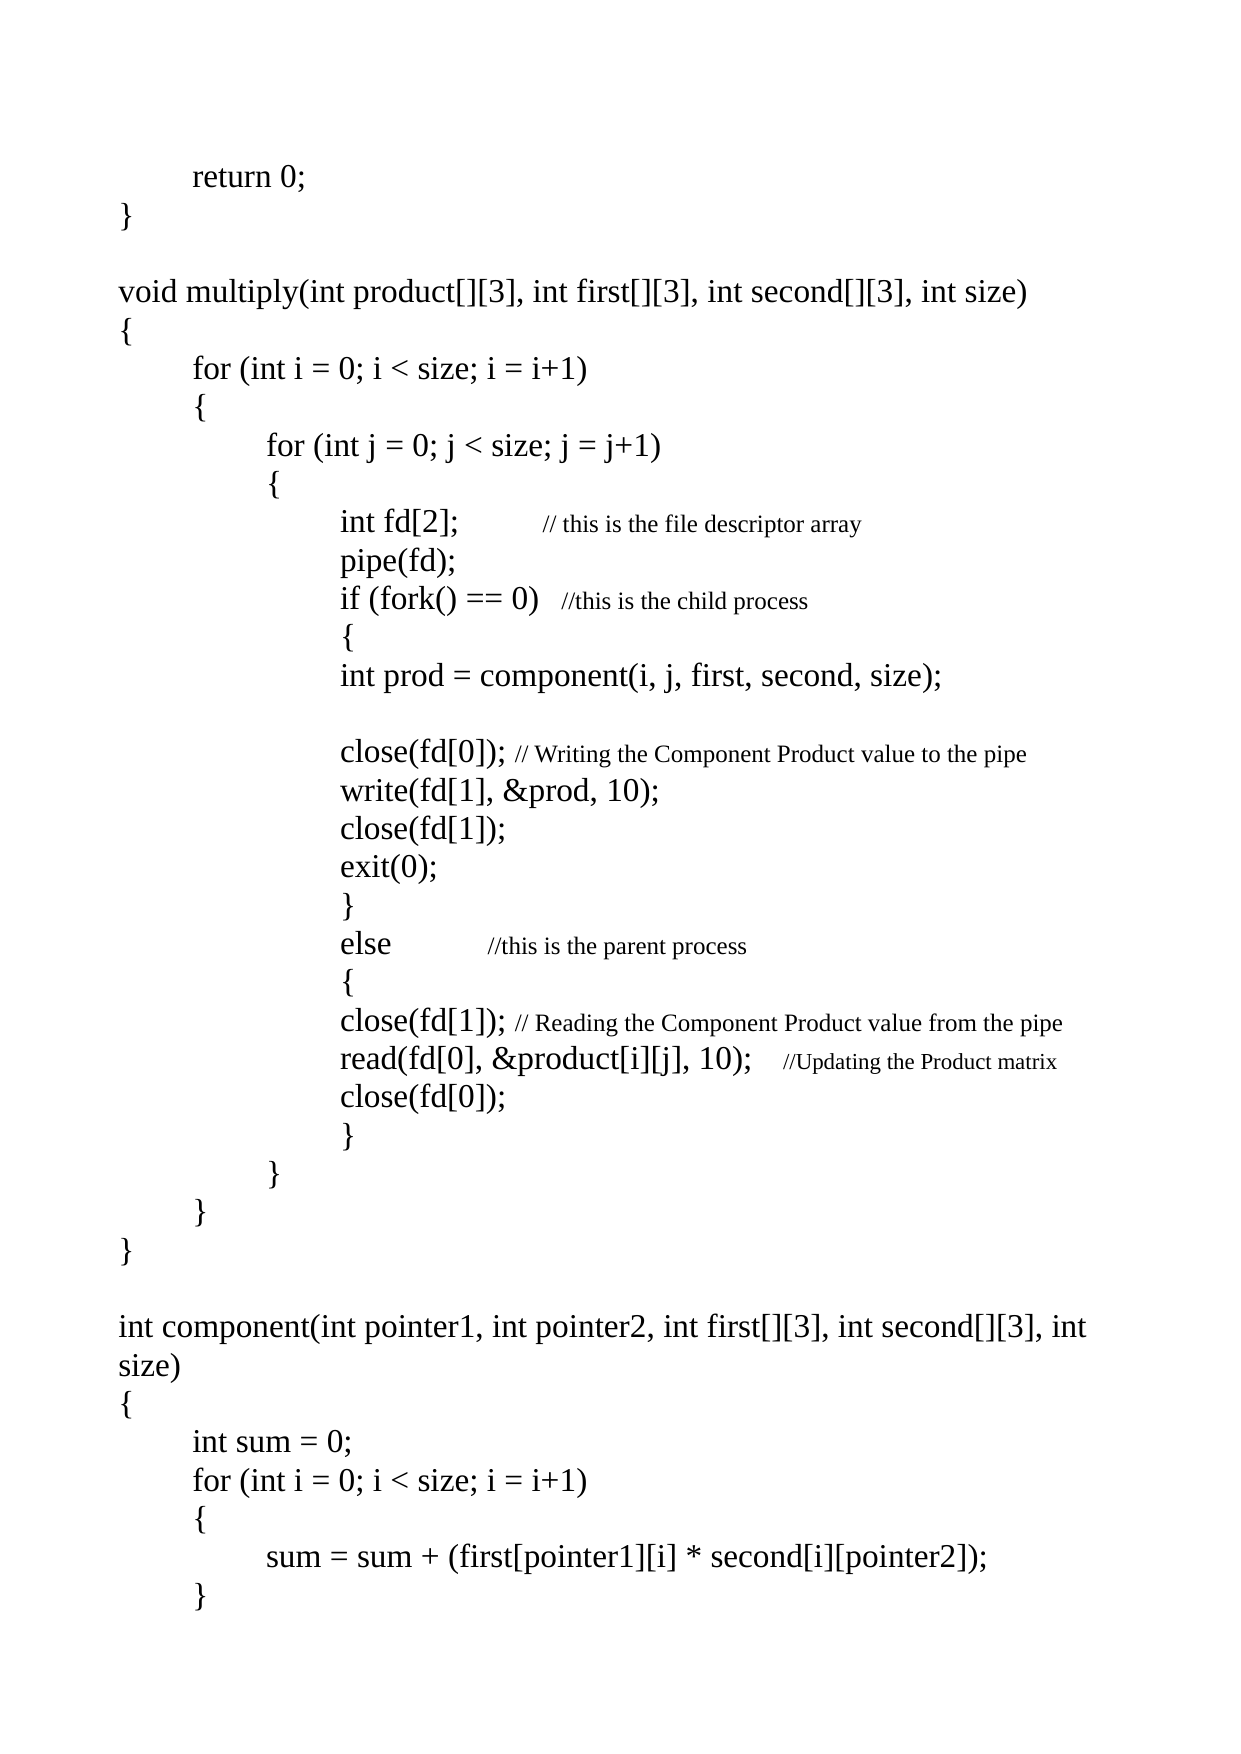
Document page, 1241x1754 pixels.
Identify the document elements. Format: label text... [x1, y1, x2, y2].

text { [118, 386, 1122, 425]
text exit(0); [118, 846, 1122, 885]
text close(fd[1]); // Reading the Component Product value from the pipe [118, 1000, 1122, 1038]
text write(fd[1], &prod, 10); [118, 770, 1122, 808]
text if (fork() == 0) //this is the child process [118, 578, 1122, 616]
text return 0; [118, 156, 1122, 195]
text pipe(fd); [118, 540, 1122, 578]
text int sum = 0; [118, 1421, 1122, 1460]
text { [118, 1498, 1122, 1536]
text int prod = component(i, j, first, second, size); [118, 655, 1122, 693]
text read(fd[0], &product[i][j], 10); //Updating the Product matrix [118, 1038, 1122, 1076]
text { [118, 463, 1122, 501]
text for (int i = 0; i < size; i = i+1) [118, 348, 1122, 386]
text } [118, 1115, 1122, 1153]
text { [118, 961, 1122, 1000]
text { [118, 616, 1122, 655]
text close(fd[0]); // Writing the Component Product value to the pipe [118, 731, 1122, 770]
text void multiply(int product[][3], int first[][3], int second[][3], int size) [118, 271, 1122, 310]
text } [118, 1575, 1122, 1613]
text } [118, 1191, 1122, 1230]
text } [118, 1153, 1122, 1191]
text for (int j = 0; j < size; j = j+1) [118, 425, 1122, 463]
text } [118, 195, 1122, 233]
text sum = sum + (first[pointer1][i] * second[i][pointer2]); [118, 1536, 1122, 1575]
text { [118, 310, 1122, 348]
text int component(int pointer1, int pointer2, int first[][3], int second[][3], int size) [118, 1306, 1122, 1383]
text int fd[2]; // this is the file descriptor array [118, 501, 1122, 540]
text { [118, 1383, 1122, 1421]
text else //this is the parent process [118, 923, 1122, 961]
text } [118, 885, 1122, 923]
text close(fd[0]); [118, 1076, 1122, 1115]
text close(fd[1]); [118, 808, 1122, 846]
text for (int i = 0; i < size; i = i+1) [118, 1460, 1122, 1498]
text } [118, 1230, 1122, 1268]
